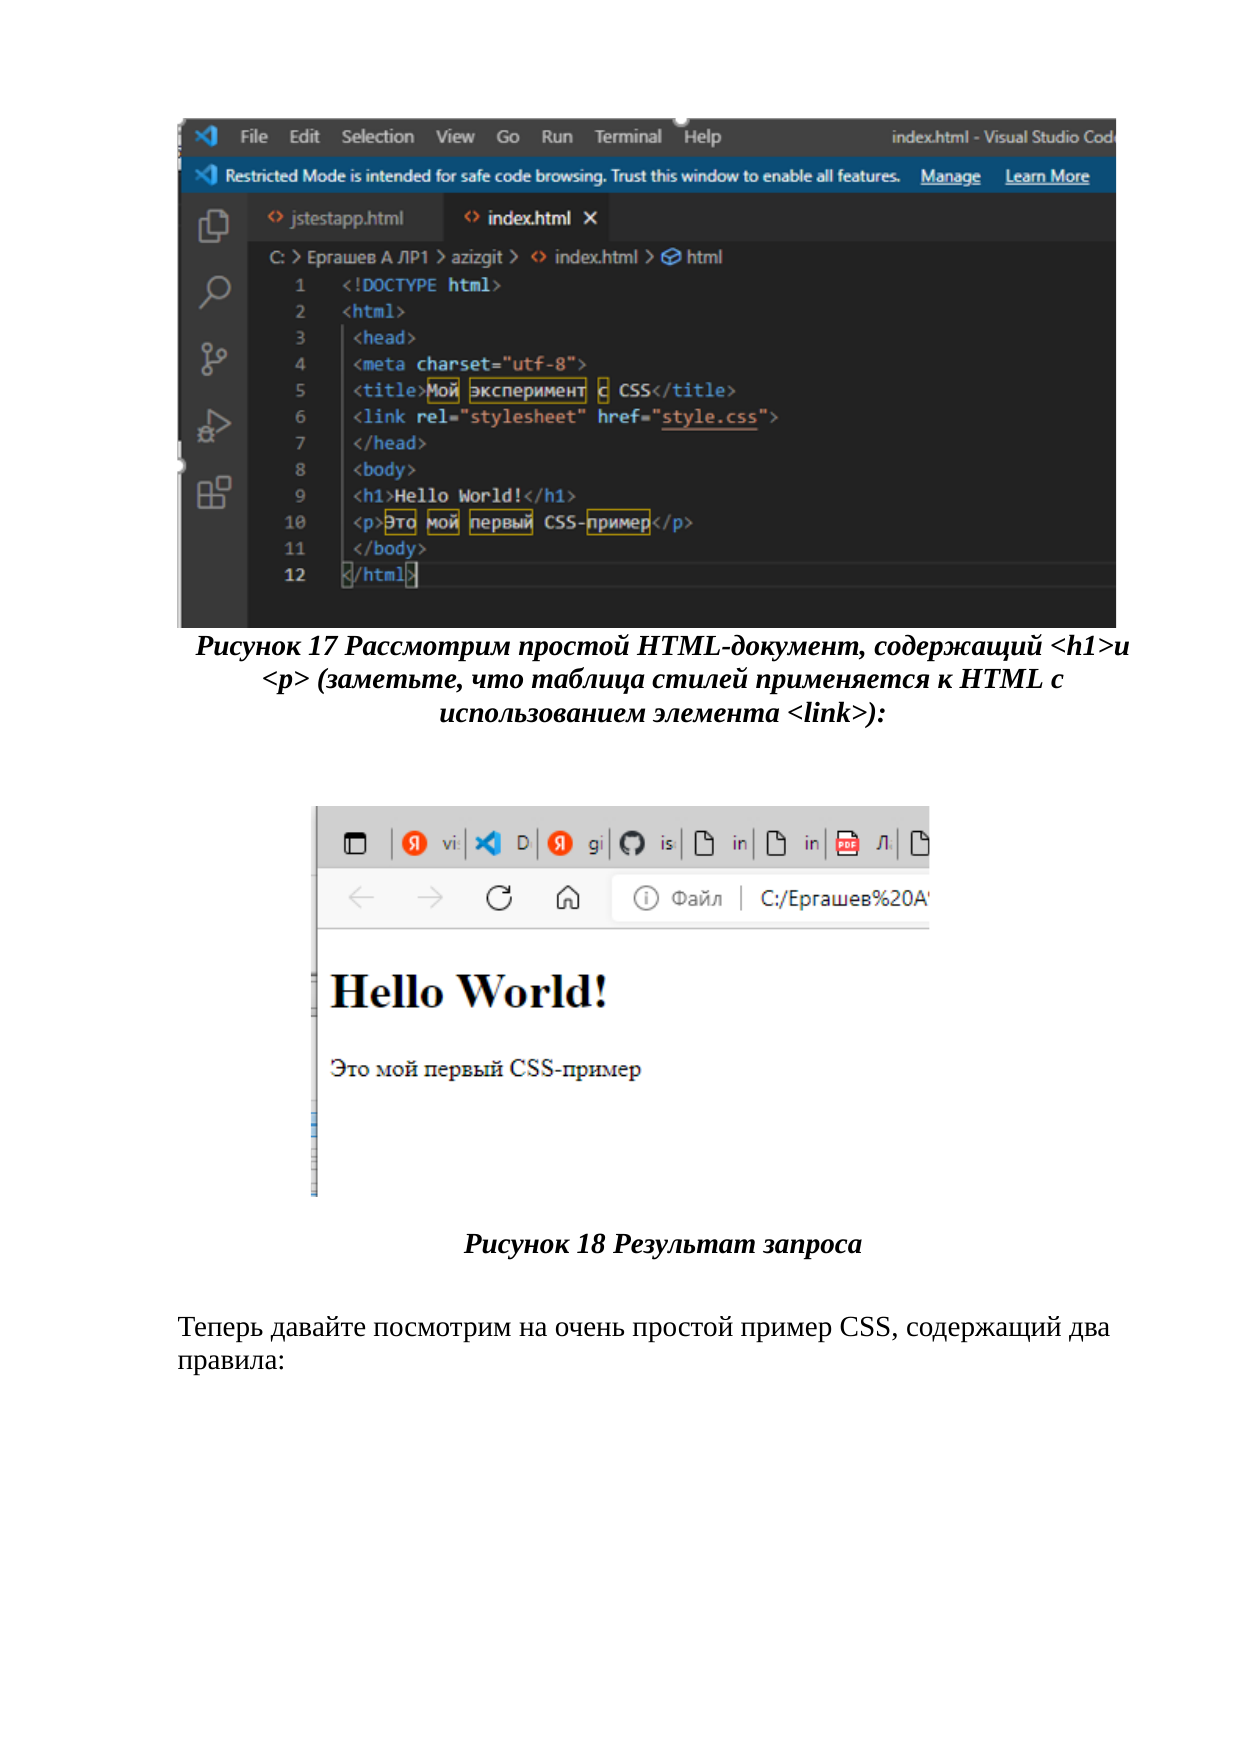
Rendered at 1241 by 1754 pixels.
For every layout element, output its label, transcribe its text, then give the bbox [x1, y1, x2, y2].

text Рисунок 17 Рассмотрим простой HTML-документ, содержащий <h1>и <p> (заметьте, что таблица стилей применяется к HTML с использованием элемента <link>): [177, 628, 1152, 728]
text Рисунок 18 Результат запроса [177, 1226, 1152, 1259]
text Теперь давайте посмотрим на очень простой пример CSS, содержащий два правила: [177, 1309, 1152, 1376]
